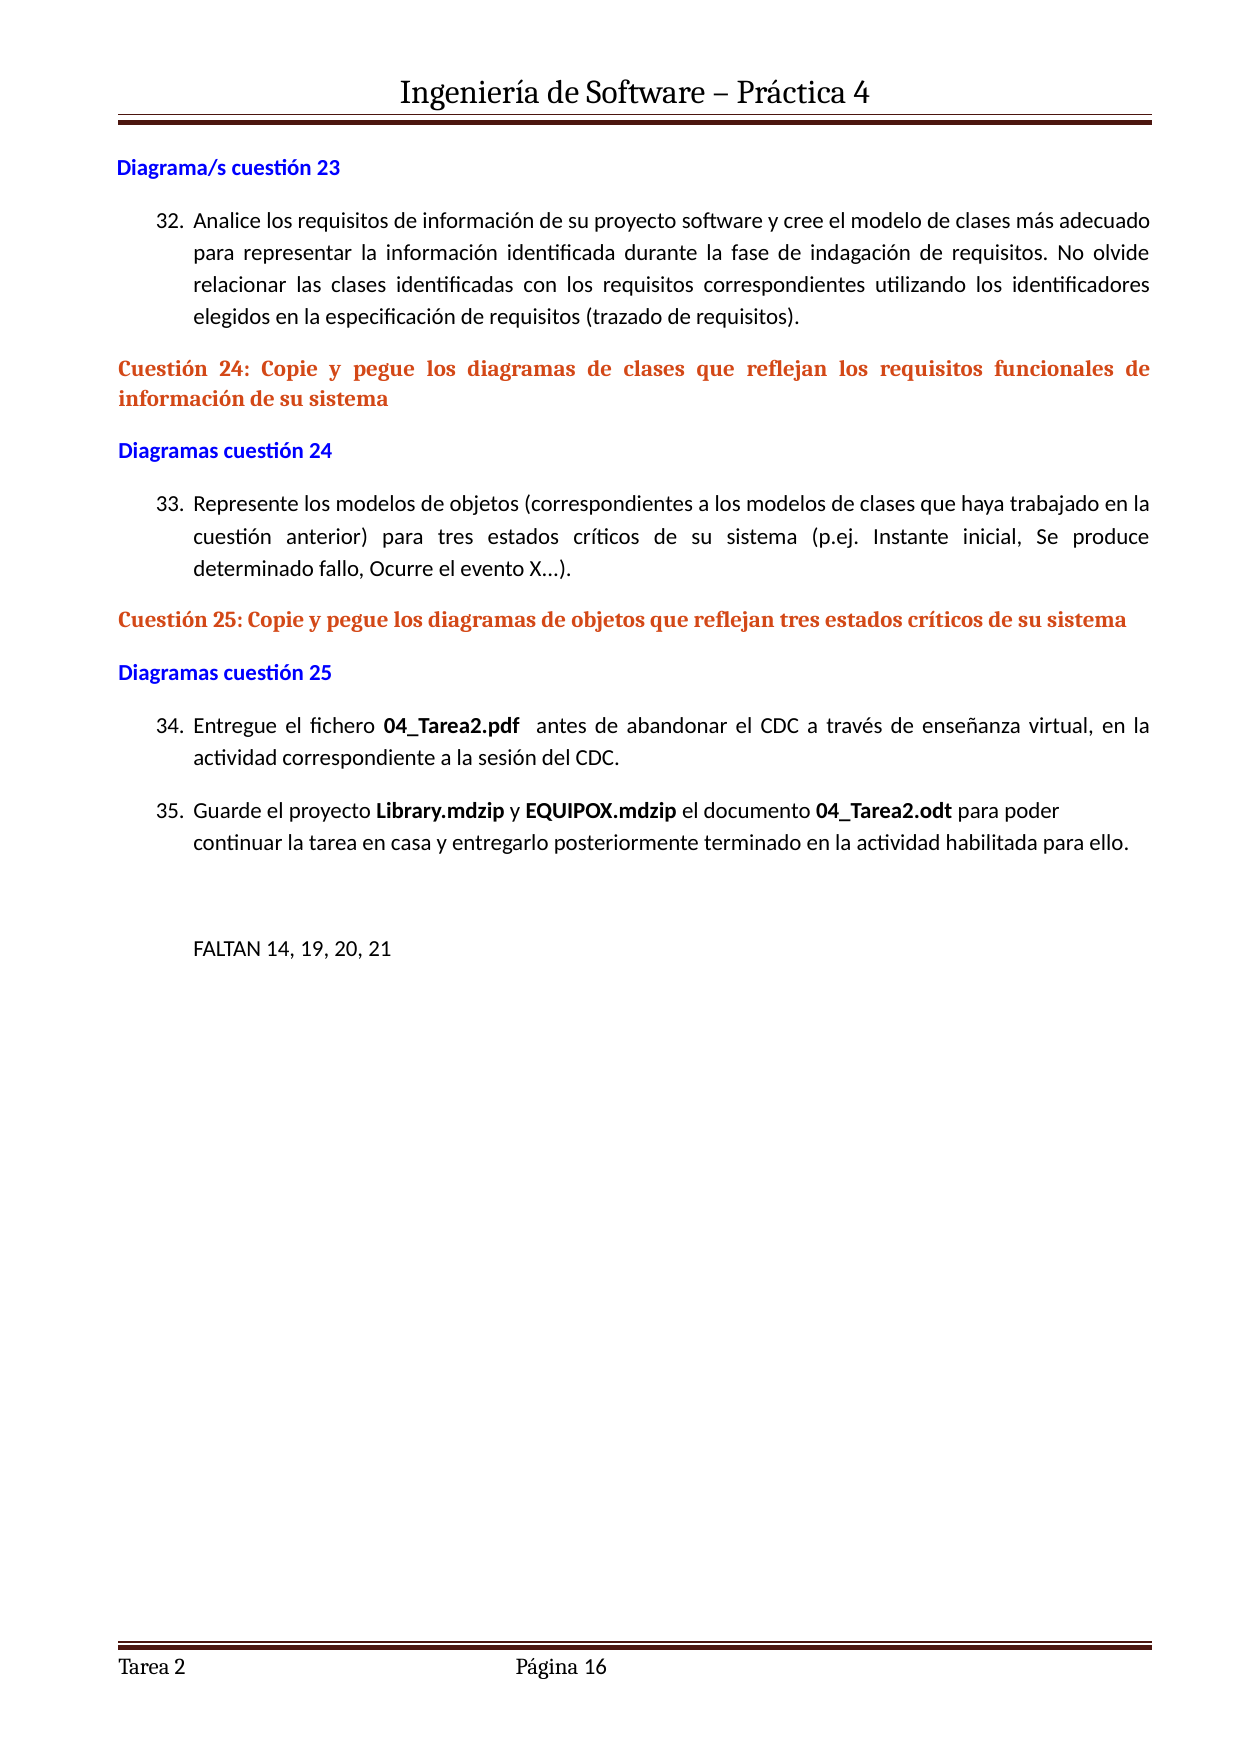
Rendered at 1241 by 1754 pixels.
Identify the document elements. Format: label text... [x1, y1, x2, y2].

list Cuestión 24: Copie y pegue los diagramas de clases que reflejan los requisitos funcionales de información de su sistema [118, 355, 1152, 412]
list Entregue el fichero 04_Tarea2.pdf antes de abandonar el CDC a través de enseñanza virtual, en la actividad correspondiente a la sesión del CDC. [156, 711, 1152, 771]
list Diagrama/s cuestión 23 [117, 153, 1152, 181]
list Guarde el proyecto Library.mdzip y EQUIPOX.mdzip el documento 04_Tarea2.odt para poder continuar la tarea en casa y entregarlo posteriormente terminado en la actividad habilitada para ello. [156, 796, 1152, 856]
list FALTAN 14, 19, 20, 21 [193, 934, 1152, 962]
list Diagramas cuestión 25 [118, 658, 1152, 686]
list Analice los requisitos de información de su proyecto software y cree el modelo de clases más adecuado para representar la información identificada durante la fase de indagación de requisitos. No olvide relacionar las clases identificadas con los requisitos correspondientes utilizando los identificadores elegidos en la especificación de requisitos (trazado de requisitos). [156, 206, 1152, 330]
list Represente los modelos de objetos (correspondientes a los modelos de clases que haya trabajado en la cuestión anterior) para tres estados críticos de su sistema (p.ej. Instante inicial, Se produce determinado fallo, Ocurre el evento X...). [156, 489, 1152, 582]
list Diagramas cuestión 24 [118, 437, 1152, 464]
list Cuestión 25: Copie y pegue los diagramas de objetos que reflejan tres estados críticos de su sistema [118, 607, 1152, 633]
